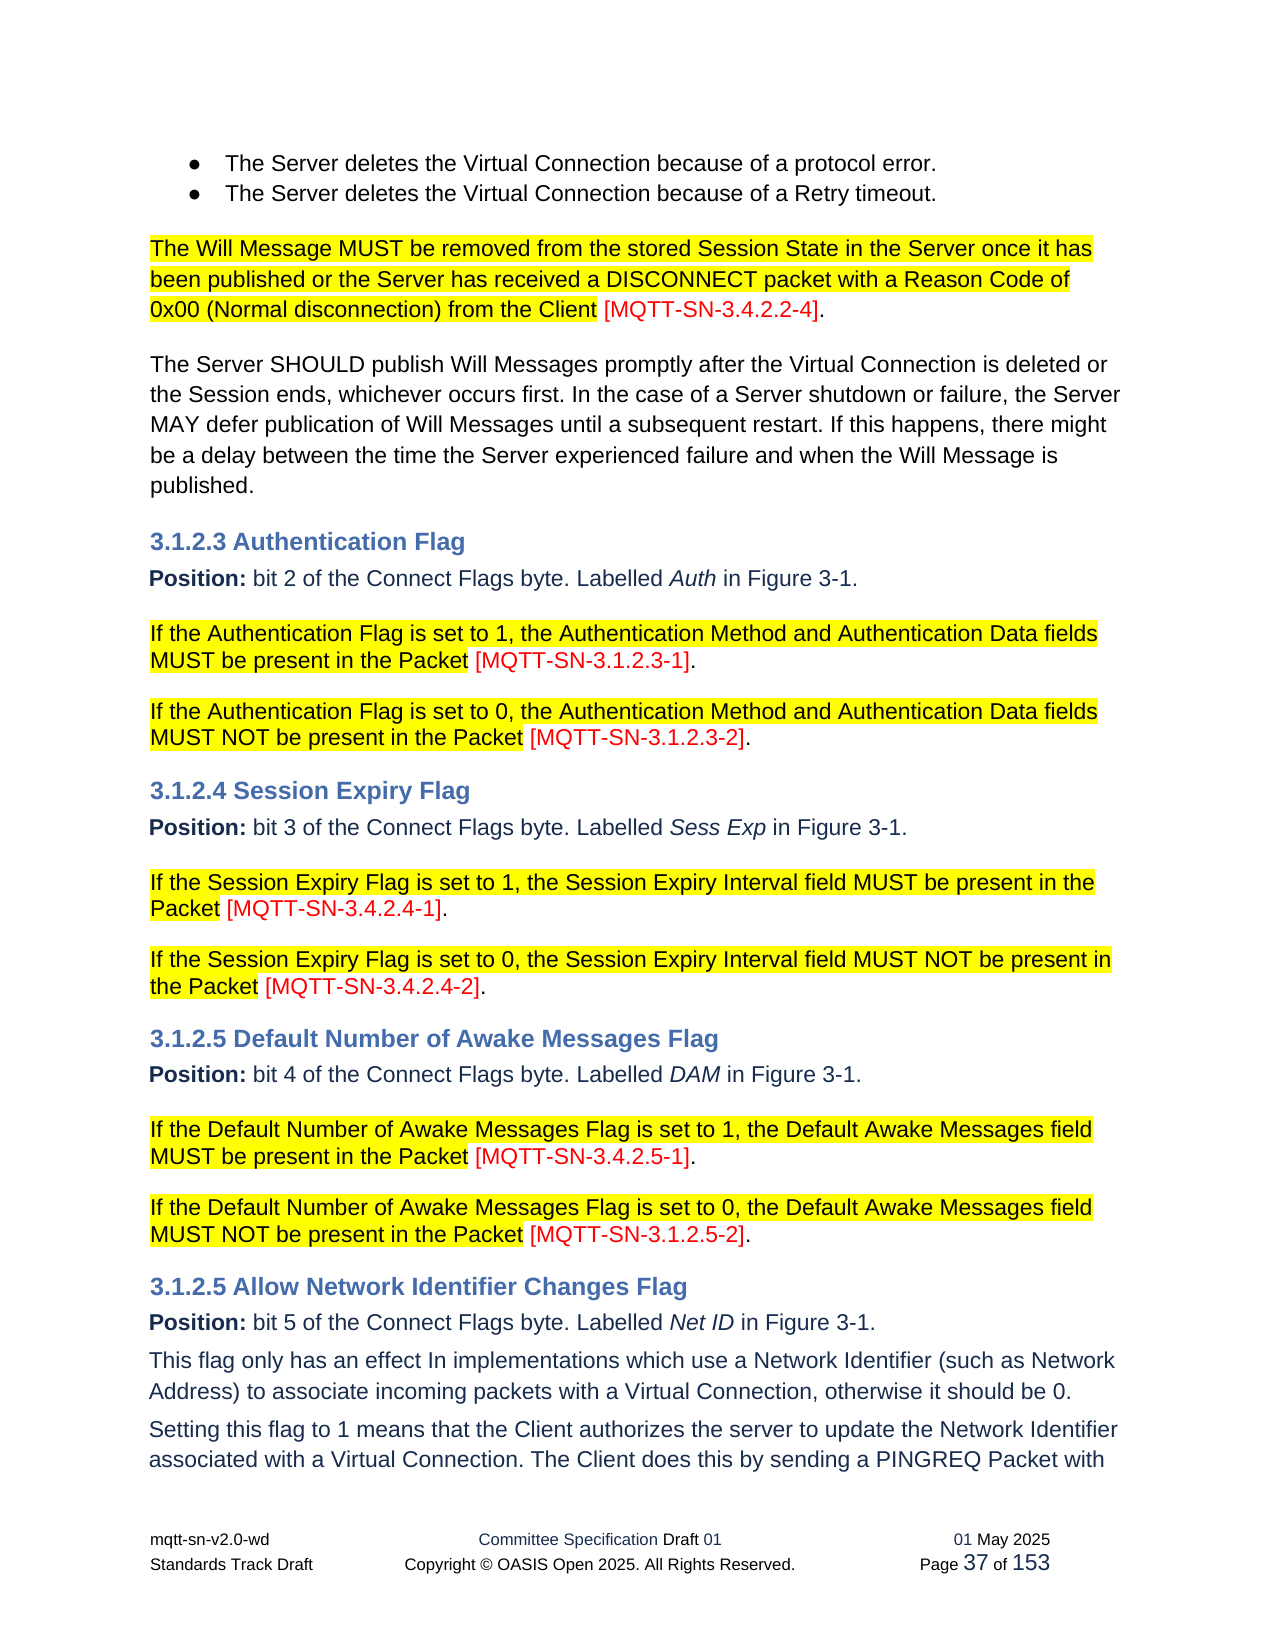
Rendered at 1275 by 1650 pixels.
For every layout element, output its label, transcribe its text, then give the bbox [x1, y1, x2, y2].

subtitle 3.1.2.5 Allow Network Identifier Changes Flag [150, 1272, 1124, 1301]
text If the Authentication Flag is set to 1, the Authentication Method and Authentication Data fields MUST be present in the Packet [MQTT-SN-3.1.2.3-1]. [150, 620, 1125, 673]
subtitle 3.1.2.5 Default Number of Awake Messages Flag [150, 1024, 1124, 1053]
subtitle 3.1.2.4 Session Expiry Flag [150, 776, 1124, 804]
text If the Default Number of Awake Messages Flag is set to 1, the Default Awake Messages field MUST be present in the Packet [MQTT-SN-3.4.2.5-1]. [150, 1116, 1125, 1169]
list The Server deletes the Virtual Connection because of a protocol error. [187, 150, 1125, 176]
text Position: bit 5 of the Connect Flags byte. Labelled Net ID in Figure 3-1. [148, 1309, 1124, 1335]
text Setting this flag to 1 means that the Client authorizes the server to update the Network Identifier associated with a Virtual Connection. The Client does this by sending a PINGREQ Packet with [148, 1416, 1124, 1473]
text Position: bit 2 of the Connect Flags byte. Labelled Auth in Figure 3-1. [148, 565, 1124, 591]
text If the Session Expiry Flag is set to 1, the Session Expiry Interval field MUST be present in the Packet [MQTT-SN-3.4.2.4-1]. [150, 869, 1125, 921]
text If the Authentication Flag is set to 0, the Authentication Method and Authentication Data fields MUST NOT be present in the Packet [MQTT-SN-3.1.2.3-2]. [150, 698, 1125, 751]
text Position: bit 4 of the Connect Flags byte. Labelled DAM in Figure 3-1. [148, 1061, 1124, 1088]
text If the Session Expiry Flag is set to 0, the Session Expiry Interval field MUST NOT be present in the Packet [MQTT-SN-3.4.2.4-2]. [150, 946, 1125, 999]
text Position: bit 3 of the Connect Flags byte. Labelled Sess Exp in Figure 3-1. [148, 813, 1124, 840]
text This flag only has an effect In implementations which use a Network Identifier (such as Network Address) to associate incoming packets with a Virtual Connection, otherwise it should be 0. [148, 1347, 1124, 1404]
text The Server SHOULD publish Will Messages promptly after the Virtual Connection is deleted or the Session ends, whichever occurs first. In the case of a Server shutdown or failure, the Server MAY defer publication of Will Messages until a subsequent restart. If this happens, there might be a delay between the time the Server experienced failure and when the Will Message is published. [150, 351, 1125, 498]
subtitle 3.1.2.3 Authentication Flag [150, 527, 1124, 556]
text The Will Message MUST be removed from the stored Session State in the Server once it has been published or the Server has received a DISCONNECT packet with a Reason Code of 0x00 (Normal disconnection) from the Client [MQTT-SN-3.4.2.2-4]. [150, 235, 1125, 322]
text If the Default Number of Awake Messages Flag is set to 0, the Default Awake Messages field MUST NOT be present in the Packet [MQTT-SN-3.1.2.5-2]. [150, 1194, 1125, 1247]
list The Server deletes the Virtual Connection because of a Retry timeout. [187, 180, 1125, 207]
